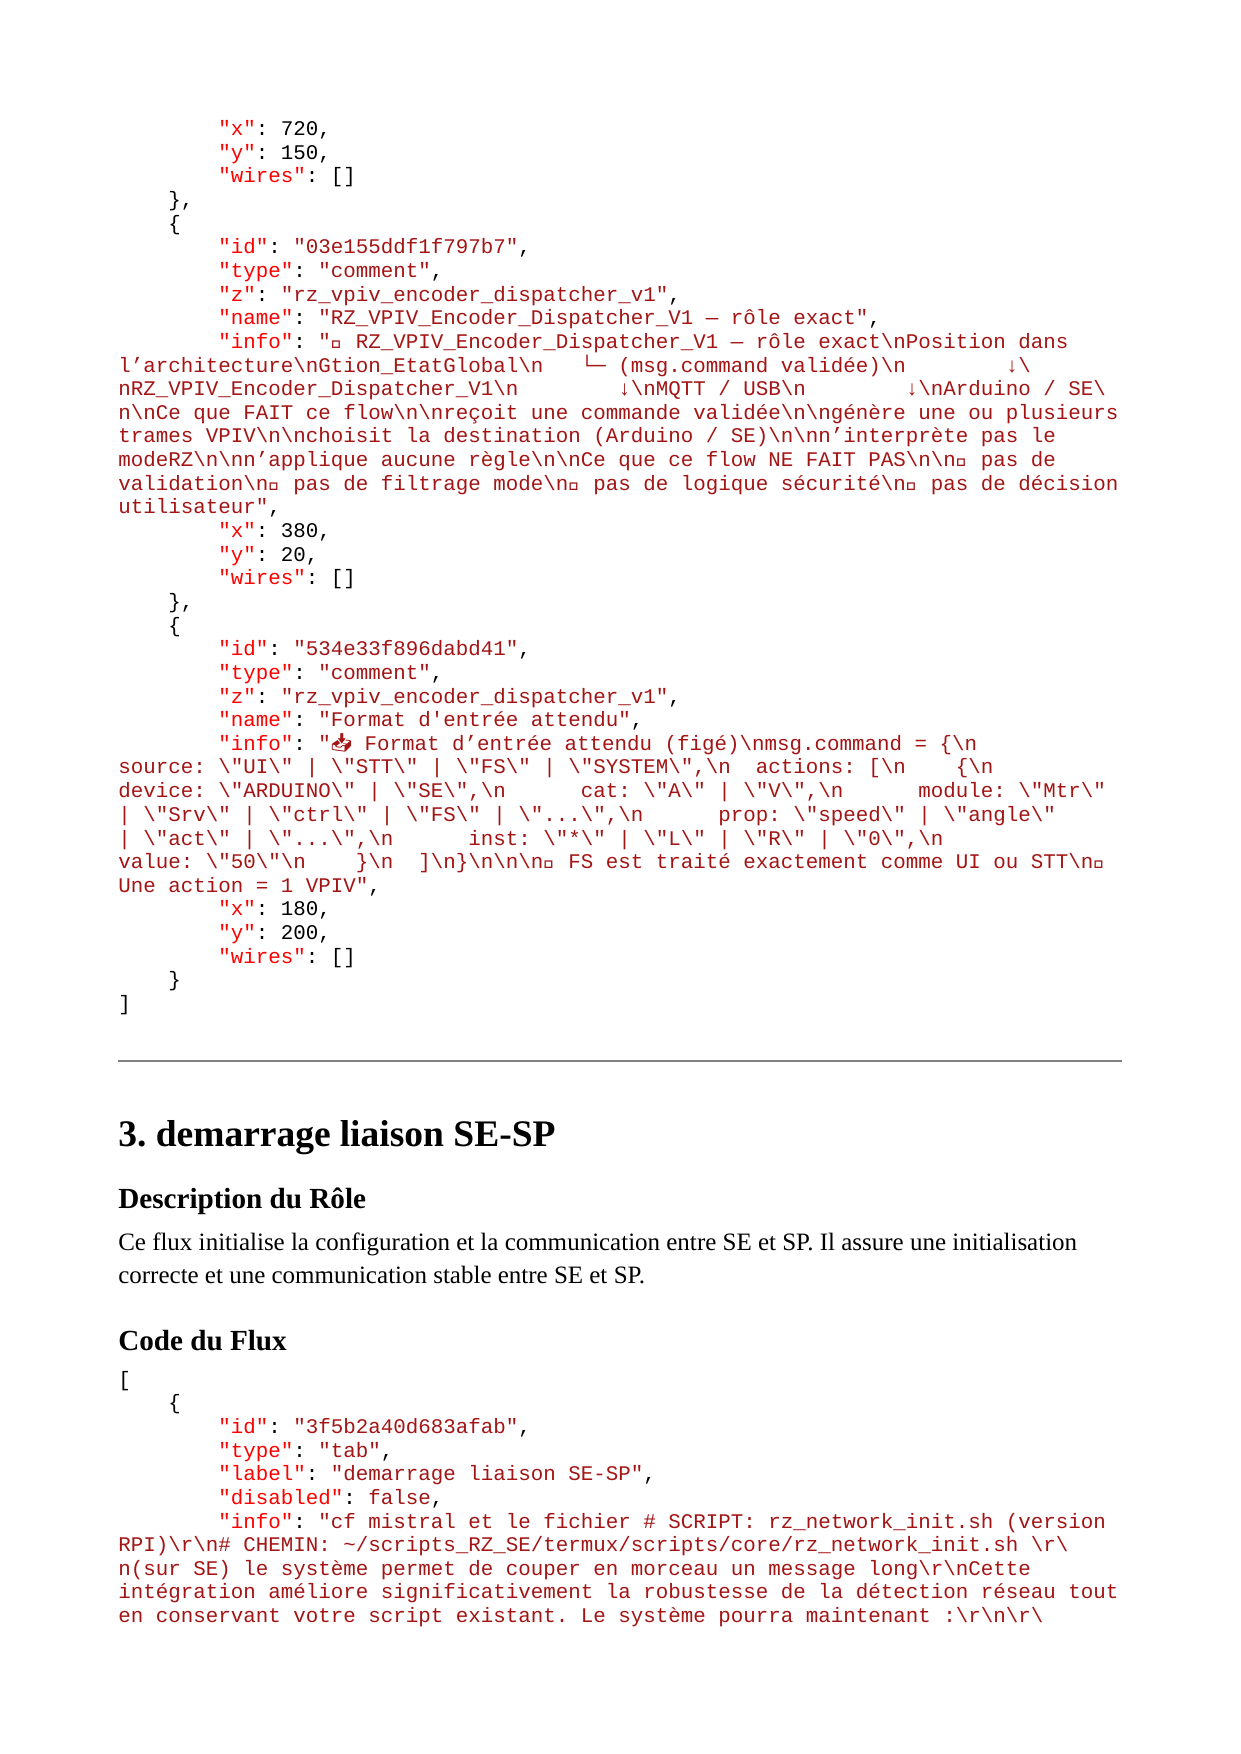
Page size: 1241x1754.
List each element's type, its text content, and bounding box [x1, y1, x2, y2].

text "y": 20, [118, 544, 1122, 567]
subtitle Description du Rôle [118, 1181, 1122, 1215]
text "wires": [] [118, 567, 1122, 591]
text "type": "comment", [118, 662, 1122, 686]
text }, [118, 591, 1122, 615]
text "x": 380, [118, 520, 1122, 544]
text "name": "RZ_VPIV_Encoder_Dispatcher_V1 — rôle exact", [118, 307, 1122, 331]
subtitle 3. demarrage liaison SE-SP [118, 1111, 1122, 1154]
text "info": "🎯 RZ_VPIV_Encoder_Dispatcher_V1 — rôle exact\nPosition dans l’architecture\nGtion_EtatGlobal\n └─ (msg.command validée)\n ↓\nRZ_VPIV_Encoder_Dispatcher_V1\n ↓\nMQTT / USB\n ↓\nArduino / SE\n\nCe que FAIT ce flow\n\nreçoit une commande validée\n\ngénère une ou plusieurs trames VPIV\n\nchoisit la destination (Arduino / SE)\n\nn’interprète pas le modeRZ\n\nn’applique aucune règle\n\nCe que ce flow NE FAIT PAS\n\n❌ pas de validation\n❌ pas de filtrage mode\n❌ pas de logique sécurité\n❌ pas de décision utilisateur", [118, 331, 1122, 520]
text "x": 720, [118, 118, 1122, 142]
text "y": 150, [118, 142, 1122, 165]
text "type": "comment", [118, 260, 1122, 284]
text { [118, 213, 1122, 236]
text "type": "tab", [118, 1440, 1122, 1463]
text { [118, 615, 1122, 638]
text } [118, 969, 1122, 993]
text "id": "3f5b2a40d683afab", [118, 1416, 1122, 1440]
text "wires": [] [118, 946, 1122, 969]
text "label": "demarrage liaison SE-SP", [118, 1463, 1122, 1487]
subtitle Code du Flux [118, 1323, 1122, 1356]
text { [118, 1392, 1122, 1416]
text "info": "📥 Format d’entrée attendu (figé)\nmsg.command = {\n source: \"UI\" | \"STT\" | \"FS\" | \"SYSTEM\",\n actions: [\n {\n device: \"ARDUINO\" | \"SE\",\n cat: \"A\" | \"V\",\n module: \"Mtr\" | \"Srv\" | \"ctrl\" | \"FS\" | \"...\",\n prop: \"speed\" | \"angle\" | \"act\" | \"...\",\n inst: \"*\" | \"L\" | \"R\" | \"0\",\n value: \"50\"\n }\n ]\n}\n\n\n👉 FS est traité exactement comme UI ou STT\n👉 Une action = 1 VPIV", [118, 733, 1122, 898]
text "id": "534e33f896dabd41", [118, 638, 1122, 662]
text "disabled": false, [118, 1487, 1122, 1511]
text ] [118, 993, 1122, 1017]
text Ce flux initialise la configuration et la communication entre SE et SP. Il assure une initialisation correcte et une communication stable entre SE et SP. [118, 1227, 1122, 1289]
text "id": "03e155ddf1f797b7", [118, 236, 1122, 260]
text "x": 180, [118, 898, 1122, 922]
text "y": 200, [118, 922, 1122, 946]
text [ [118, 1369, 1122, 1392]
text "z": "rz_vpiv_encoder_dispatcher_v1", [118, 284, 1122, 307]
text "wires": [] [118, 165, 1122, 189]
text "info": "cf mistral et le fichier # SCRIPT: rz_network_init.sh (version RPI)\r\n# CHEMIN: ~/scripts_RZ_SE/termux/scripts/core/rz_network_init.sh \r\n(sur SE) le système permet de couper en morceau un message long\r\nCette intégration améliore significativement la robustesse de la détection réseau tout en conservant votre script existant. Le système pourra maintenant :\r\n\r\ [118, 1511, 1122, 1629]
text "z": "rz_vpiv_encoder_dispatcher_v1", [118, 686, 1122, 709]
text }, [118, 189, 1122, 213]
text "name": "Format d'entrée attendu", [118, 709, 1122, 733]
